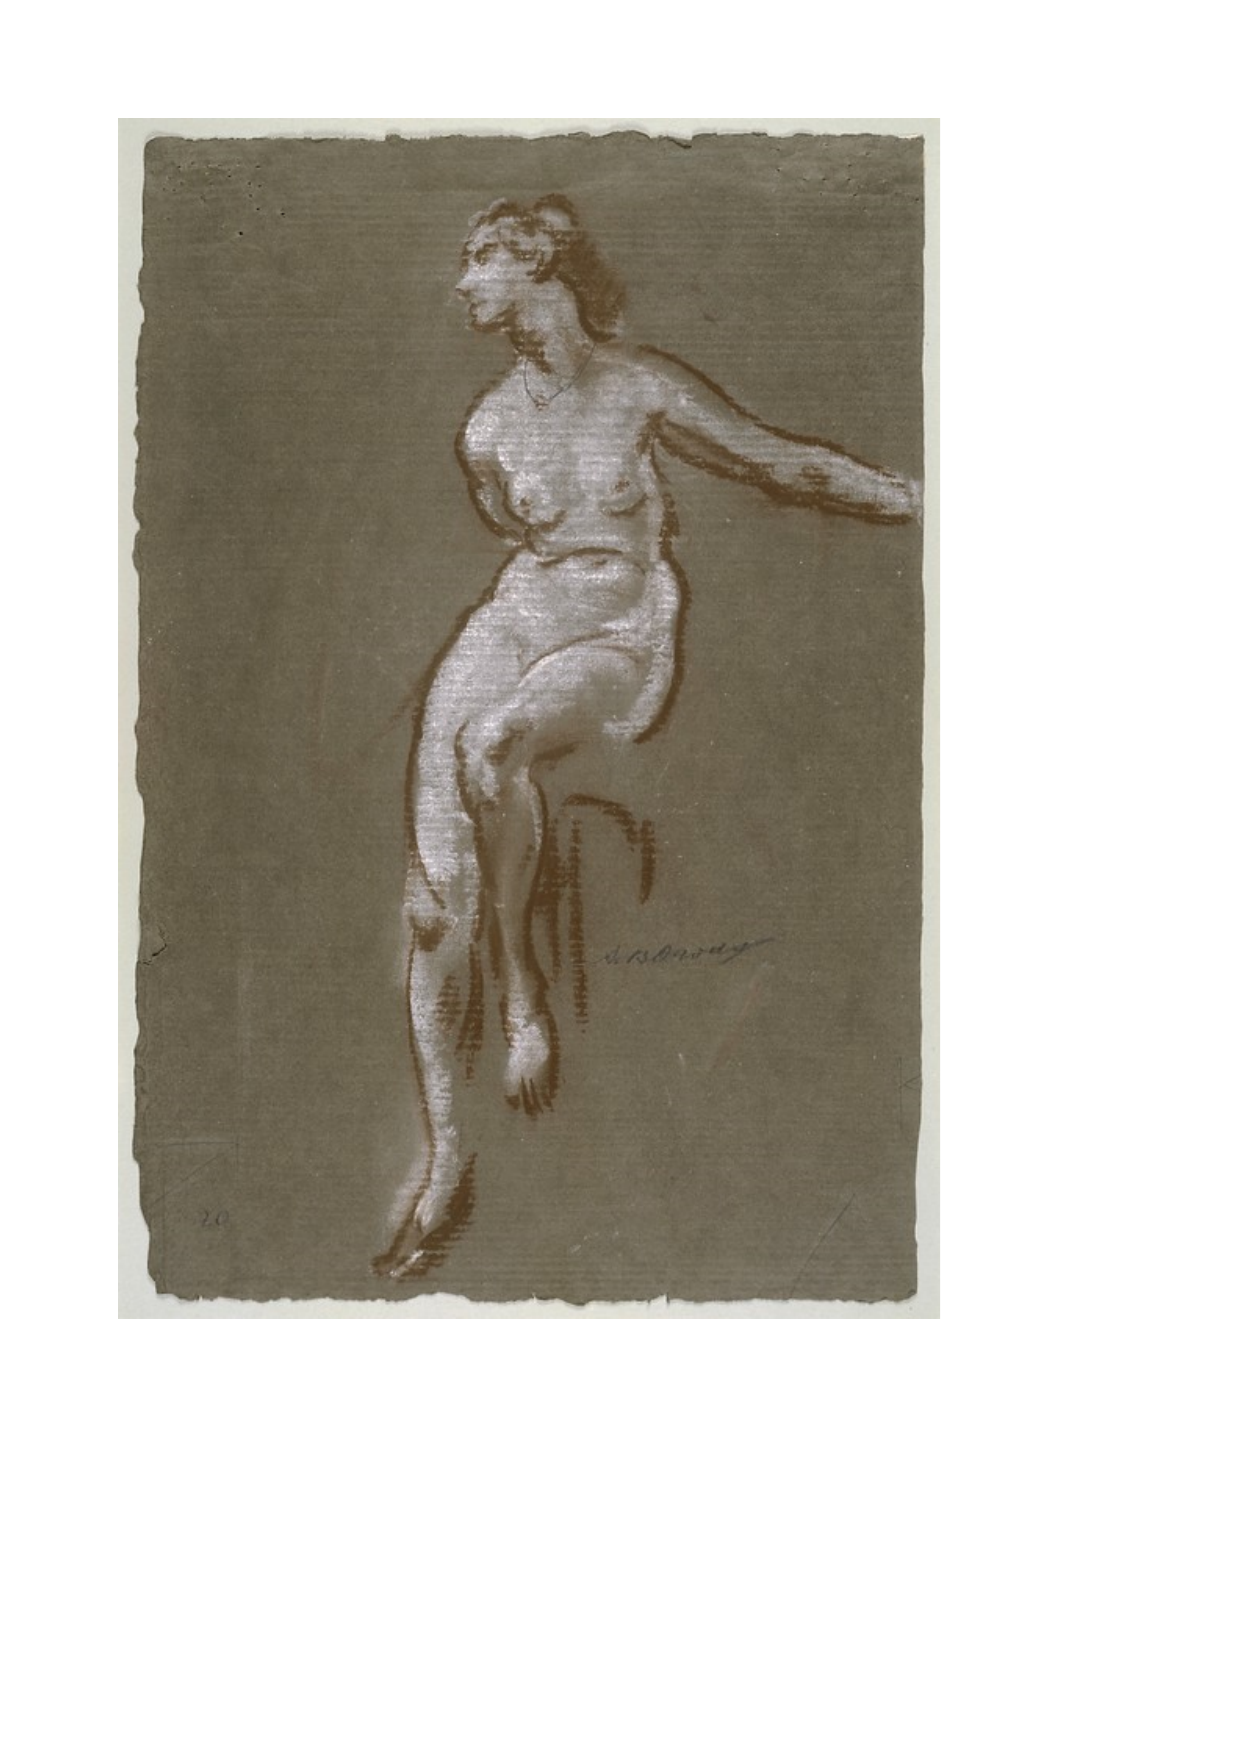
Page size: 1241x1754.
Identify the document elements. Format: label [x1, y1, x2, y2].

picture [118, 118, 940, 1319]
